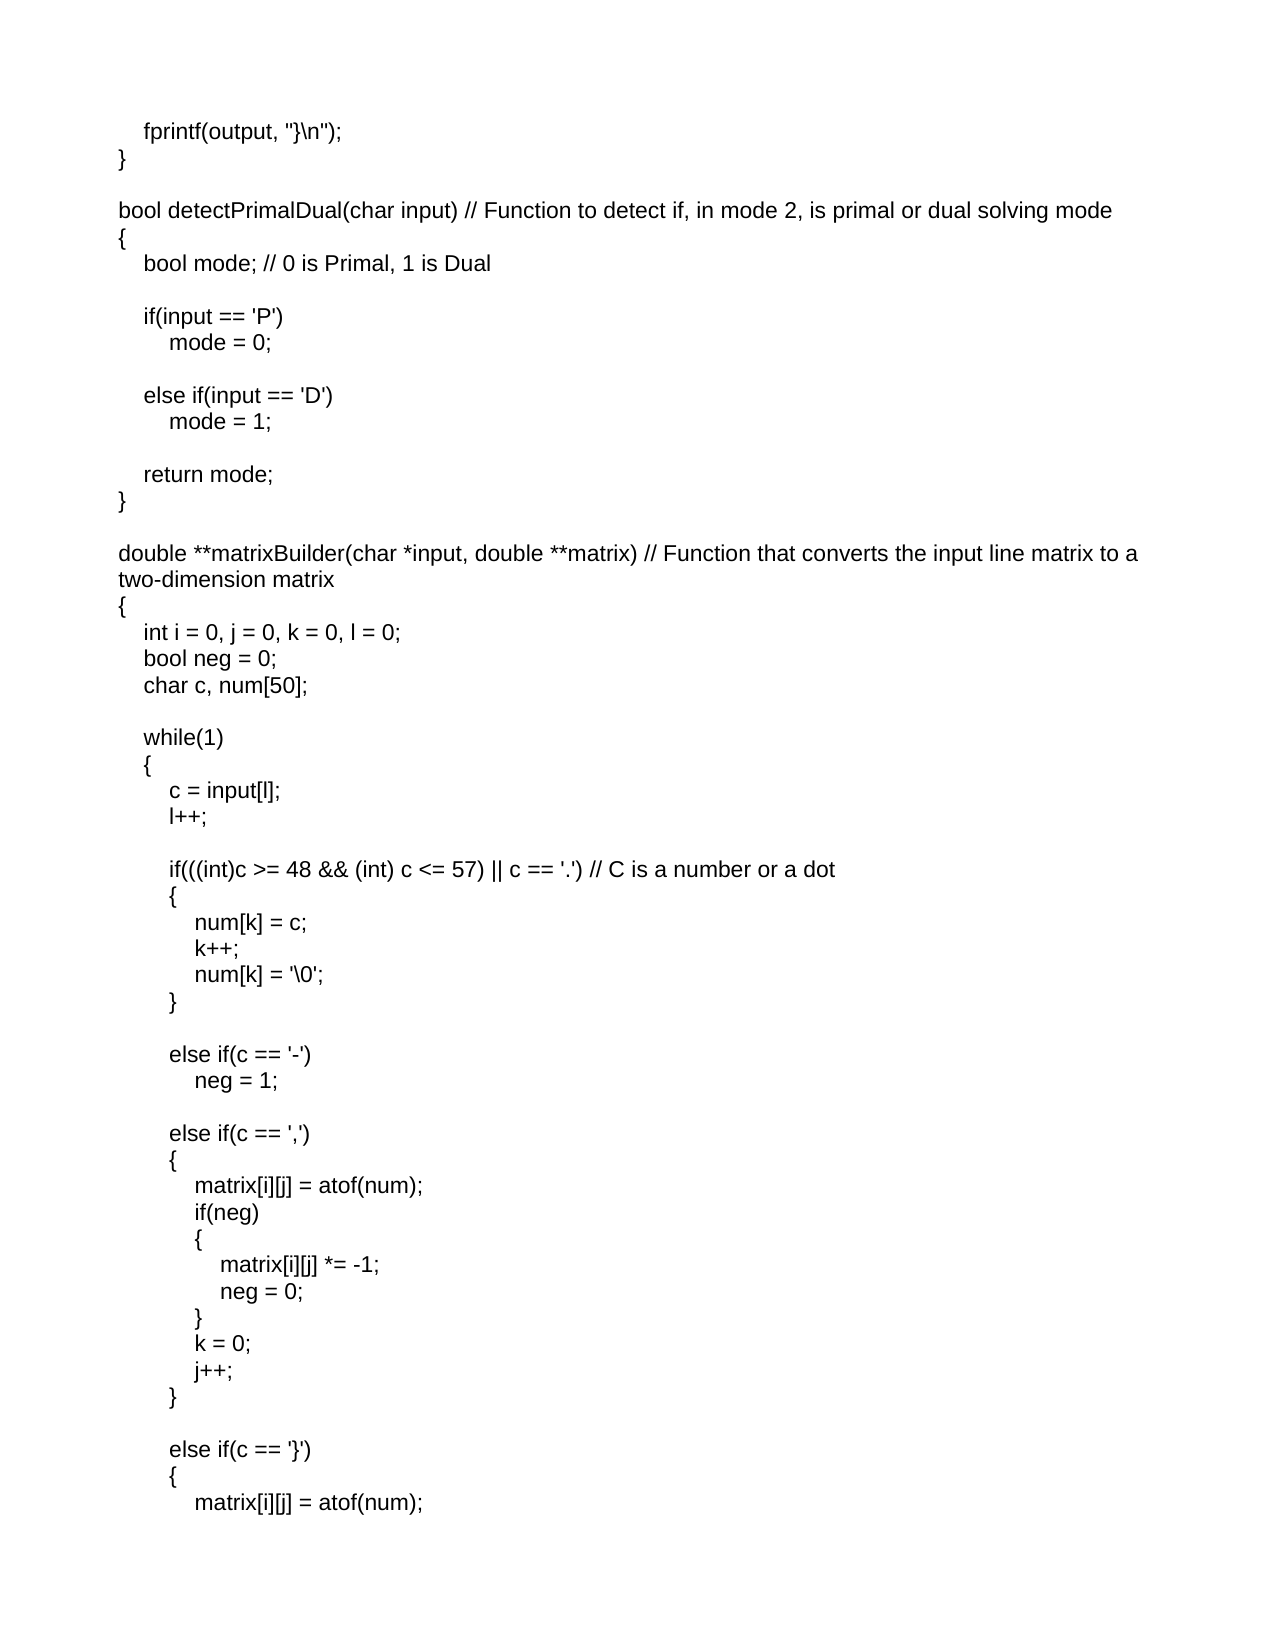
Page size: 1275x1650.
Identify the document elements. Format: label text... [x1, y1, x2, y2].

text bool mode; // 0 is Primal, 1 is Dual [118, 250, 1157, 276]
text { [118, 751, 1157, 777]
text { [118, 223, 1157, 250]
text } [118, 988, 1157, 1014]
text matrix[i][j] = atof(num); [118, 1488, 1157, 1515]
text num[k] = c; [118, 909, 1157, 935]
text if(neg) [118, 1199, 1157, 1225]
text while(1) [118, 724, 1157, 751]
text char c, num[50]; [118, 672, 1157, 698]
text mode = 0; [118, 329, 1157, 355]
text else if(c == ',') [118, 1119, 1157, 1146]
text } [118, 487, 1157, 513]
text k = 0; [118, 1330, 1157, 1357]
text if(input == 'P') [118, 303, 1157, 329]
text else if(c == '-') [118, 1041, 1157, 1067]
text bool detectPrimalDual(char input) // Function to detect if, in mode 2, is primal or dual solving mode [118, 197, 1157, 223]
text else if(c == '}') [118, 1436, 1157, 1462]
text { [118, 1225, 1157, 1251]
text int i = 0, j = 0, k = 0, l = 0; [118, 619, 1157, 645]
text num[k] = '\0'; [118, 961, 1157, 988]
text matrix[i][j] *= -1; [118, 1251, 1157, 1278]
text { [118, 592, 1157, 619]
text neg = 1; [118, 1067, 1157, 1093]
text matrix[i][j] = atof(num); [118, 1172, 1157, 1199]
text c = input[l]; [118, 777, 1157, 803]
text neg = 0; [118, 1278, 1157, 1304]
text { [118, 1462, 1157, 1488]
text } [118, 144, 1157, 171]
text k++; [118, 935, 1157, 961]
text return mode; [118, 461, 1157, 487]
text if(((int)c >= 48 && (int) c <= 57) || c == '.') // C is a number or a dot [118, 856, 1157, 882]
text { [118, 1146, 1157, 1172]
text } [118, 1383, 1157, 1409]
text fprintf(output, "}\n"); [118, 118, 1157, 144]
text j++; [118, 1357, 1157, 1383]
text { [118, 882, 1157, 909]
text else if(input == 'D') [118, 382, 1157, 408]
text l++; [118, 803, 1157, 830]
text } [118, 1304, 1157, 1330]
text double **matrixBuilder(char *input, double **matrix) // Function that converts the input line matrix to a two-dimension matrix [118, 540, 1157, 592]
text mode = 1; [118, 408, 1157, 434]
text bool neg = 0; [118, 645, 1157, 672]
